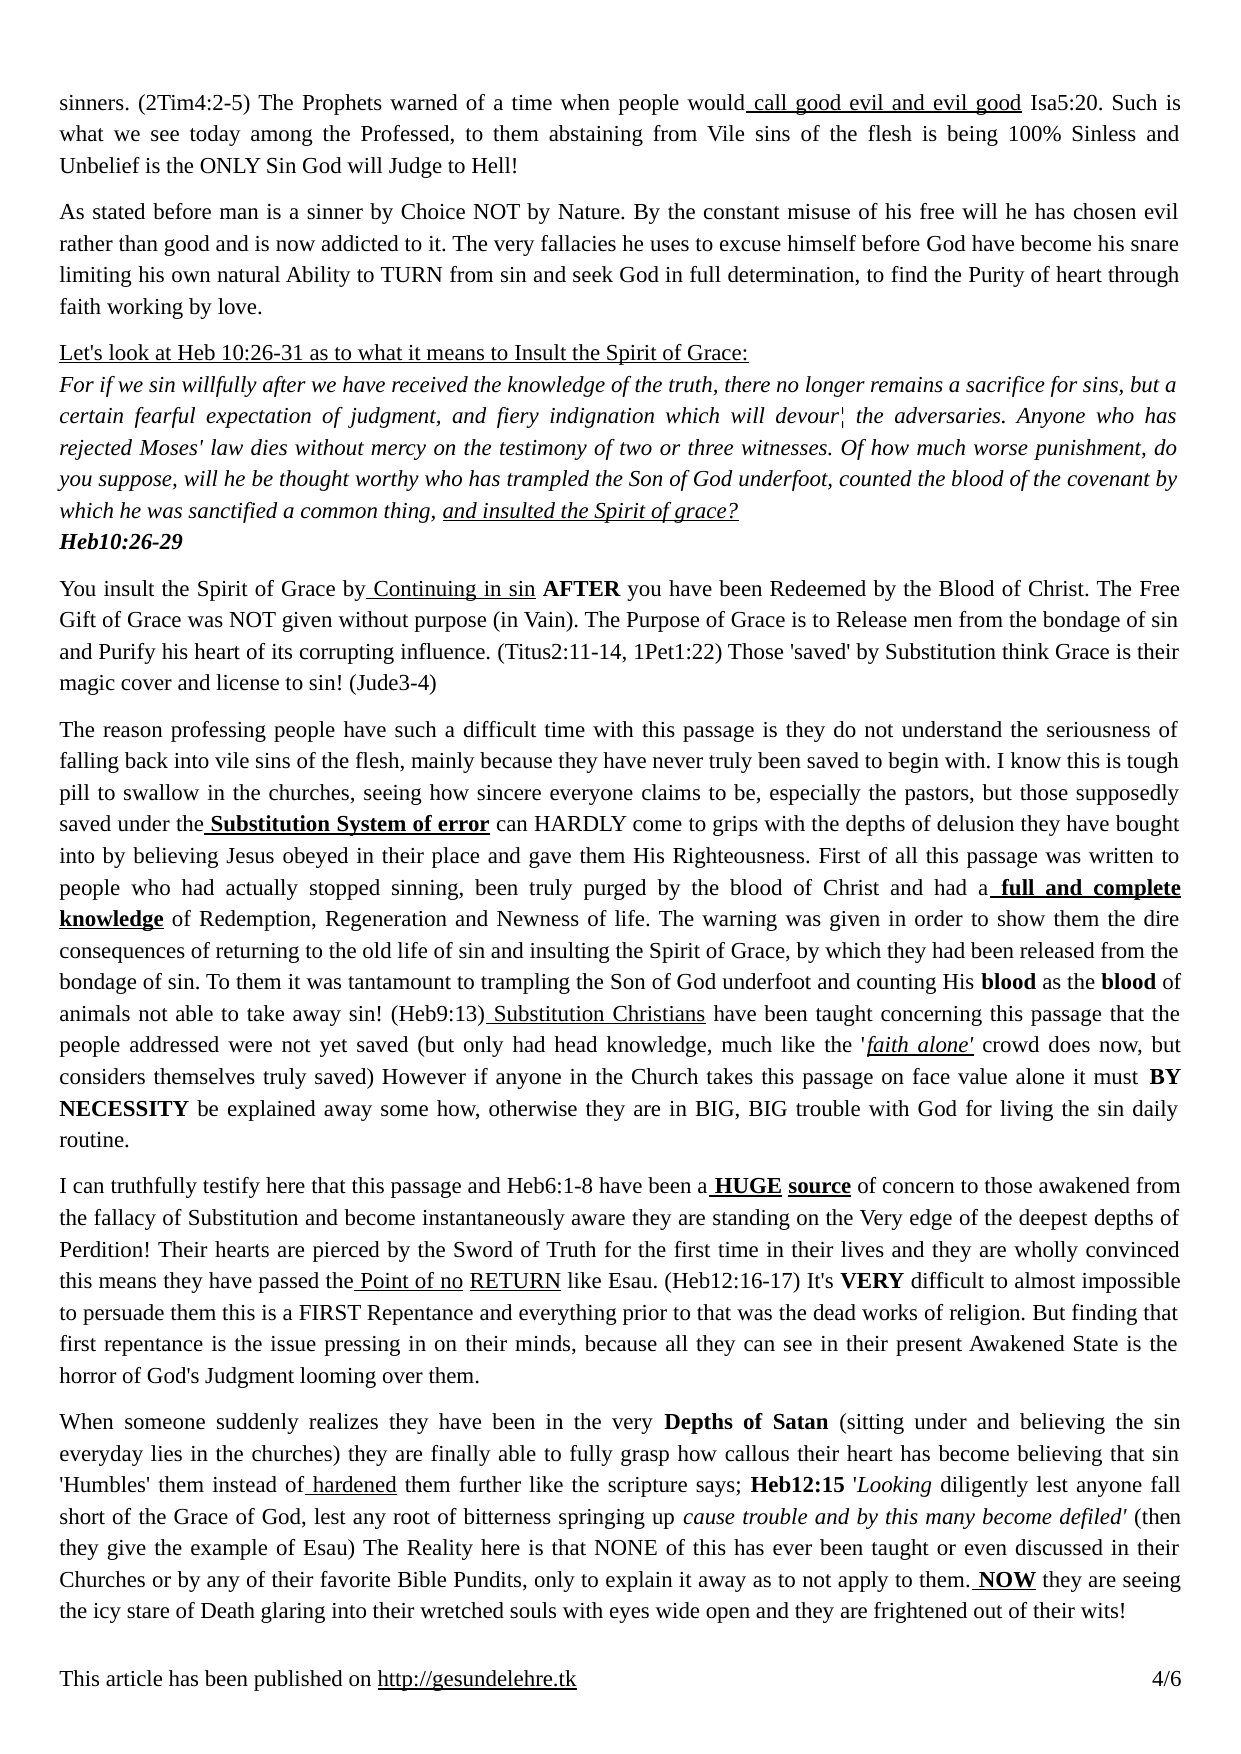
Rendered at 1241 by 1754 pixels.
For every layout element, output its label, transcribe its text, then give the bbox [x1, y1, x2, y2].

text Heb10:26-29 [59, 528, 1181, 555]
text The reason professing people have such a difficult time with this passage is they do not understand the seriousness of falling back into vile sins of the flesh, mainly because they have never truly been saved to begin with. I know this is tough pill to swallow in the churches, seeing how sincere everyone claims to be, especially the pastors, but those supposedly saved under the Substitution System of error can HARDLY come to grips with the depths of delusion they have bought into by believing Jesus obeyed in their place and gave them His Righteousness. First of all this passage was written to people who had actually stopped sinning, been truly purged by the blood of Christ and had a full and complete knowledge of Redemption, Regeneration and Newness of life. The warning was given in order to show them the dire consequences of returning to the old life of sin and insulting the Spirit of Grace, by which they had been released from the bondage of sin. To them it was tantamount to trampling the Son of God underfoot and counting His blood as the blood of animals not able to take away sin! (Heb9:13) Substitution Christians have been taught concerning this passage that the people addressed were not yet saved (but only had head knowledge, much like the 'faith alone' crowd does now, but considers themselves truly saved) However if anyone in the Church takes this passage on face value alone it must BY NECESSITY be explained away some how, otherwise they are in BIG, BIG trouble with God for living the sin daily routine. [59, 716, 1181, 1152]
text When someone suddenly realizes they have been in the very Depths of Satan (sitting under and believing the sin everyday lies in the churches) they are finally able to fully grasp how callous their heart has become believing that sin 'Humbles' them instead of hardened them further like the scripture says; Heb12:15 'Looking diligently lest anyone fall short of the Grace of God, lest any root of bitterness springing up cause trouble and by this many become defiled' (then they give the example of Esau) The Reality here is that NONE of this has ever been taught or even discussed in their Churches or by any of their favorite Bible Pundits, only to explain it away as to not apply to them. NOW they are seeing the icy stare of Death glaring into their wretched souls with eyes wide open and they are frightened out of their wits! [59, 1408, 1181, 1624]
text I can truthfully testify here that this passage and Heb6:1-8 have been a HUGE source of concern to those awakened from the fallacy of Substitution and become instantaneously aware they are standing on the Very edge of the deepest depths of Perdition! Their hearts are pierced by the Sword of Truth for the first time in their lives and they are wholly convinced this means they have passed the Point of no RETURN like Esau. (Heb12:16-17) It's VERY difficult to almost impossible to persuade them this is a FIRST Repentance and everything prior to that was the dead works of religion. But finding that first repentance is the issue pressing in on their minds, because all they can see in their present Awakened State is the horror of God's Judgment looming over them. [59, 1172, 1181, 1388]
text Let's look at Heb 10:26-31 as to what it means to Insult the Spirit of Grace: [59, 339, 1181, 365]
text For if we sin willfully after we have received the knowledge of the truth, there no longer remains a sacrifice for sins, but a certain fearful expectation of judgment, and fiery indignation which will devour¦ the adversaries. Anyone who has rejected Moses' law dies without mercy on the testimony of two or three witnesses. Of how much worse punishment, do you suppose, will he be thought worthy who has trampled the Son of God underfoot, counted the blood of the covenant by which he was sanctified a common thing, and insulted the Spirit of grace? [59, 371, 1181, 523]
text As stated before man is a sinner by Choice NOT by Nature. By the constant misuse of his free will he has chosen evil rather than good and is now addicted to it. The very fallacies he uses to excuse himself before God have become his snare limiting his own natural Ability to TURN from sin and seek God in full determination, to find the Purity of heart through faith working by love. [59, 198, 1181, 319]
text You insult the Spirit of Grace by Continuing in sin AFTER you have been Redeemed by the Blood of Christ. The Free Gift of Grace was NOT given without purpose (in Vain). The Purpose of Grace is to Release men from the bondage of sin and Purify his heart of its corrupting influence. (Titus2:11-14, 1Pet1:22) Those 'saved' by Substitution think Grace is their magic cover and license to sin! (Jude3-4) [59, 575, 1181, 696]
text sinners. (2Tim4:2-5) The Prophets warned of a time when people would call good evil and evil good Isa5:20. Such is what we see today among the Professed, to them abstaining from Vile sins of the flesh is being 100% Sinless and Unbelief is the ONLY Sin God will Judge to Hell! [59, 88, 1181, 178]
